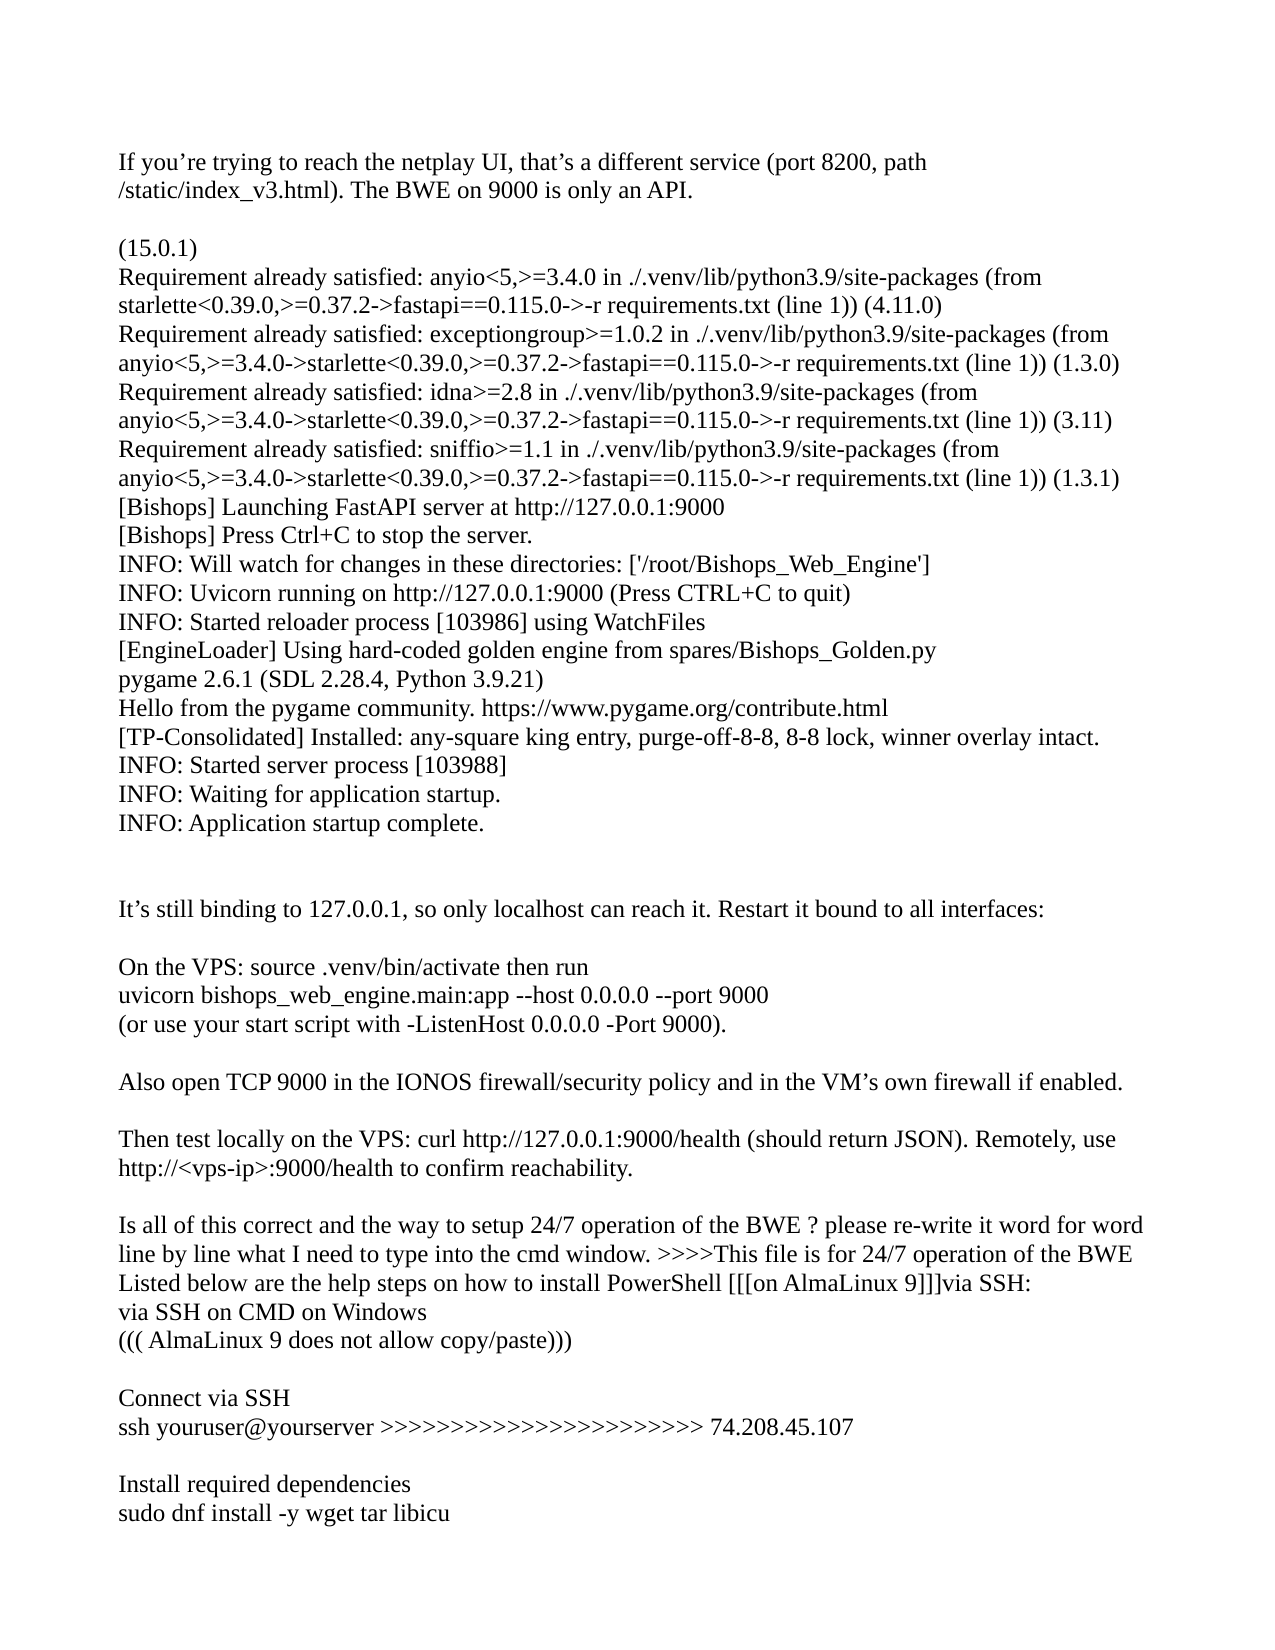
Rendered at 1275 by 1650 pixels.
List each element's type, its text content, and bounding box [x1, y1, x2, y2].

text [Bishops] Launching FastAPI server at http://127.0.0.1:9000 [118, 492, 1157, 521]
text sudo dnf install -y wget tar libicu [118, 1498, 1157, 1527]
text [TP-Consolidated] Installed: any-square king entry, purge-off-8-8, 8-8 lock, winner overlay intact. [118, 722, 1157, 751]
text It’s still binding to 127.0.0.1, so only localhost can reach it. Restart it bound to all interfaces: [118, 894, 1157, 923]
text INFO: Application startup complete. [118, 808, 1157, 837]
text [Bishops] Press Ctrl+C to stop the server. [118, 521, 1157, 549]
text Install required dependencies [118, 1469, 1157, 1498]
text Requirement already satisfied: sniffio>=1.1 in ./.venv/lib/python3.9/site-packages (from anyio<5,>=3.4.0->starlette<0.39.0,>=0.37.2->fastapi==0.115.0->-r requirements.txt (line 1)) (1.3.1) [118, 434, 1157, 492]
text Listed below are the help steps on how to install PowerShell [[[on AlmaLinux 9]]]via SSH: [118, 1268, 1157, 1297]
text Is all of this correct and the way to setup 24/7 operation of the BWE ? please re-write it word for word line by line what I need to type into the cmd window. >>>>This file is for 24/7 operation of the BWE [118, 1211, 1157, 1268]
text (15.0.1) [118, 233, 1157, 262]
text INFO: Waiting for application startup. [118, 779, 1157, 808]
text Then test locally on the VPS: curl http://127.0.0.1:9000/health (should return JSON). Remotely, use http://<vps-ip>:9000/health to confirm reachability. [118, 1124, 1157, 1182]
text INFO: Started server process [103988] [118, 751, 1157, 779]
text Requirement already satisfied: exceptiongroup>=1.0.2 in ./.venv/lib/python3.9/site-packages (from anyio<5,>=3.4.0->starlette<0.39.0,>=0.37.2->fastapi==0.115.0->-r requirements.txt (line 1)) (1.3.0) [118, 319, 1157, 377]
text On the VPS: source .venv/bin/activate then run [118, 952, 1157, 981]
text Requirement already satisfied: anyio<5,>=3.4.0 in ./.venv/lib/python3.9/site-packages (from starlette<0.39.0,>=0.37.2->fastapi==0.115.0->-r requirements.txt (line 1)) (4.11.0) [118, 262, 1157, 319]
text INFO: Uvicorn running on http://127.0.0.1:9000 (Press CTRL+C to quit) [118, 578, 1157, 607]
text Also open TCP 9000 in the IONOS firewall/security policy and in the VM’s own firewall if enabled. [118, 1067, 1157, 1096]
text INFO: Will watch for changes in these directories: ['/root/Bishops_Web_Engine'] [118, 549, 1157, 578]
text Requirement already satisfied: idna>=2.8 in ./.venv/lib/python3.9/site-packages (from anyio<5,>=3.4.0->starlette<0.39.0,>=0.37.2->fastapi==0.115.0->-r requirements.txt (line 1)) (3.11) [118, 377, 1157, 434]
text pygame 2.6.1 (SDL 2.28.4, Python 3.9.21) [118, 664, 1157, 693]
text ssh youruser@yourserver >>>>>>>>>>>>>>>>>>>>>>> 74.208.45.107 [118, 1412, 1157, 1441]
text INFO: Started reloader process [103986] using WatchFiles [118, 607, 1157, 636]
text uvicorn bishops_web_engine.main:app --host 0.0.0.0 --port 9000 [118, 981, 1157, 1009]
text Hello from the pygame community. https://www.pygame.org/contribute.html [118, 693, 1157, 722]
text ((( AlmaLinux 9 does not allow copy/paste))) [118, 1326, 1157, 1354]
text If you’re trying to reach the netplay UI, that’s a different service (port 8200, path /static/index_v3.html). The BWE on 9000 is only an API. [118, 147, 1157, 204]
text [EngineLoader] Using hard-coded golden engine from spares/Bishops_Golden.py [118, 636, 1157, 664]
text (or use your start script with -ListenHost 0.0.0.0 -Port 9000). [118, 1009, 1157, 1038]
text via SSH on CMD on Windows [118, 1297, 1157, 1326]
text Connect via SSH [118, 1383, 1157, 1412]
